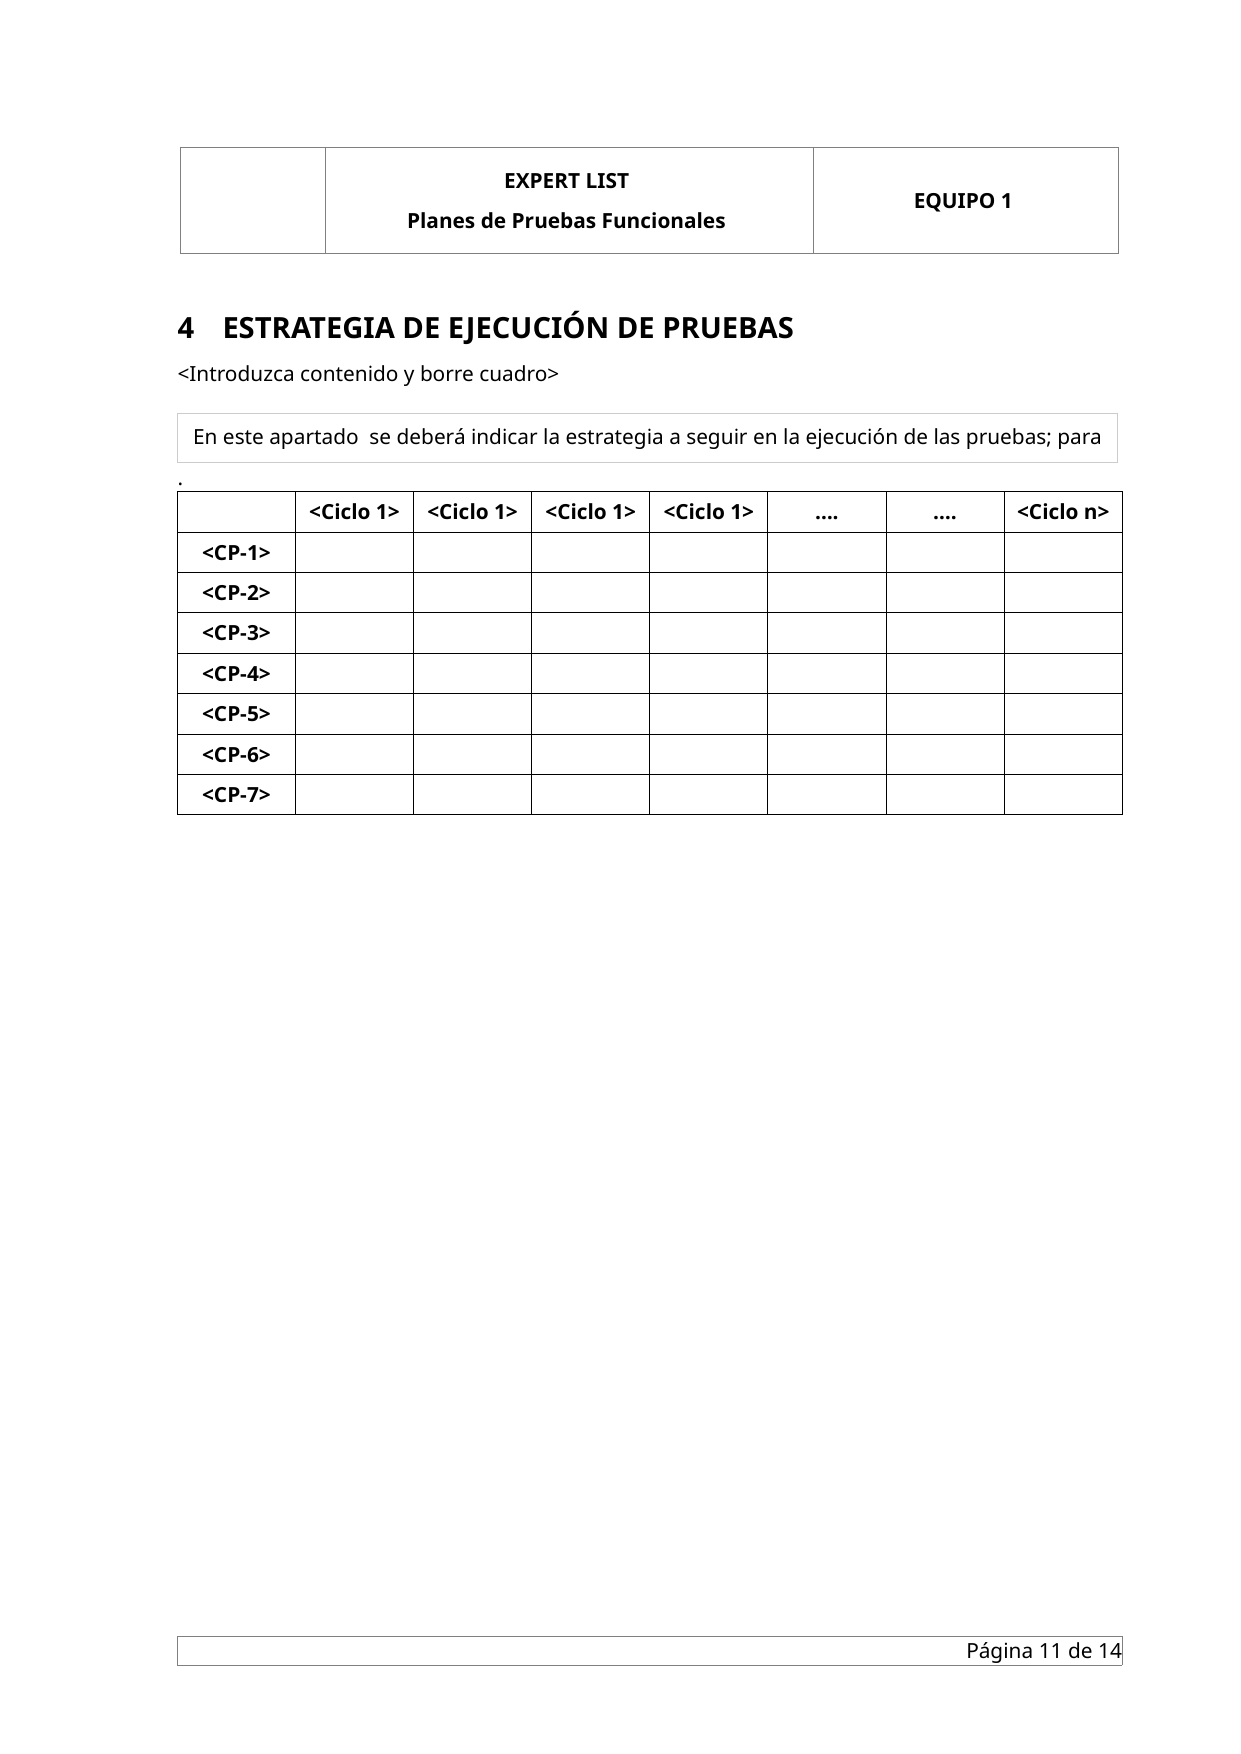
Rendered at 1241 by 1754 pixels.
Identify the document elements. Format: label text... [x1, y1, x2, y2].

table_cell [414, 533, 531, 572]
table_cell [296, 573, 413, 612]
table_cell <CP-5> [178, 694, 295, 733]
table_cell [296, 533, 413, 572]
text <Introduzca contenido y borre cuadro> [177, 359, 1122, 388]
table_cell [887, 735, 1004, 774]
table_cell [650, 735, 767, 774]
text . [177, 388, 1122, 491]
table_cell [414, 573, 531, 612]
table_cell [532, 654, 649, 693]
table_cell [532, 573, 649, 612]
table_cell [414, 735, 531, 774]
table_cell <CP-2> [178, 573, 295, 612]
table_cell [296, 654, 413, 693]
table_cell [414, 694, 531, 733]
table_cell [887, 775, 1004, 814]
table_header <Ciclo 1> [414, 492, 531, 531]
table_cell [650, 573, 767, 612]
table_cell [768, 573, 886, 612]
table_cell [768, 775, 886, 814]
table_header <Ciclo 1> [532, 492, 649, 531]
table_cell [532, 775, 649, 814]
table_cell <CP-3> [178, 613, 295, 653]
table_cell [1005, 613, 1122, 653]
table_cell [650, 775, 767, 814]
table_header …. [887, 492, 1004, 531]
table_cell [532, 735, 649, 774]
table_cell [532, 533, 649, 572]
table_cell [296, 613, 413, 653]
table_cell [768, 654, 886, 693]
table_cell [768, 613, 886, 653]
table_cell [650, 694, 767, 733]
table_cell [296, 775, 413, 814]
table_cell <CP-1> [178, 533, 295, 572]
table_cell [1005, 694, 1122, 733]
table_cell [532, 694, 649, 733]
table_cell [1005, 735, 1122, 774]
table_cell [887, 694, 1004, 733]
table_cell [887, 573, 1004, 612]
table_header <Ciclo 1> [650, 492, 767, 531]
table_cell [887, 613, 1004, 653]
table_cell [1005, 533, 1122, 572]
text En este apartado se deberá indicar la estrategia a seguir en la ejecución de las pruebas; para ello se deberán identificar los posibles ciclos de pruebas, y los casos de pruebas que lo componen. Además, deberá indicarse el orden en el que deberán ejecturase los casos de pruebas definidos. Para ello se propone completar una matriz como la siguiente, donde haya un inventario de los casos de prueba y de los ciclos de pruebas, de tal forma que puedan relacionarse los casos de prueba con los ciclos donde son ejecutados. [193, 422, 1102, 453]
table_cell [887, 533, 1004, 572]
table_header <Ciclo 1> [296, 492, 413, 531]
table_cell [414, 775, 531, 814]
table_header <Ciclo n> [1005, 492, 1122, 531]
table_cell <CP-4> [178, 654, 295, 693]
table_cell [650, 613, 767, 653]
table_cell [414, 613, 531, 653]
table_cell [414, 654, 531, 693]
table_cell [768, 735, 886, 774]
table_cell [1005, 573, 1122, 612]
table_header [178, 492, 295, 531]
table_cell [887, 654, 1004, 693]
table_cell [650, 533, 767, 572]
table_cell [532, 613, 649, 653]
table_header …. [768, 492, 886, 531]
table_cell <CP-7> [178, 775, 295, 814]
table_cell [768, 694, 886, 733]
table_cell [1005, 775, 1122, 814]
table_cell [1005, 654, 1122, 693]
table_cell [768, 533, 886, 572]
table_cell [650, 654, 767, 693]
table_cell [296, 735, 413, 774]
table_cell <CP-6> [178, 735, 295, 774]
subtitle ESTRATEGIA DE EJECUCIÓN DE PRUEBAS [177, 307, 1122, 347]
table_cell [296, 694, 413, 733]
